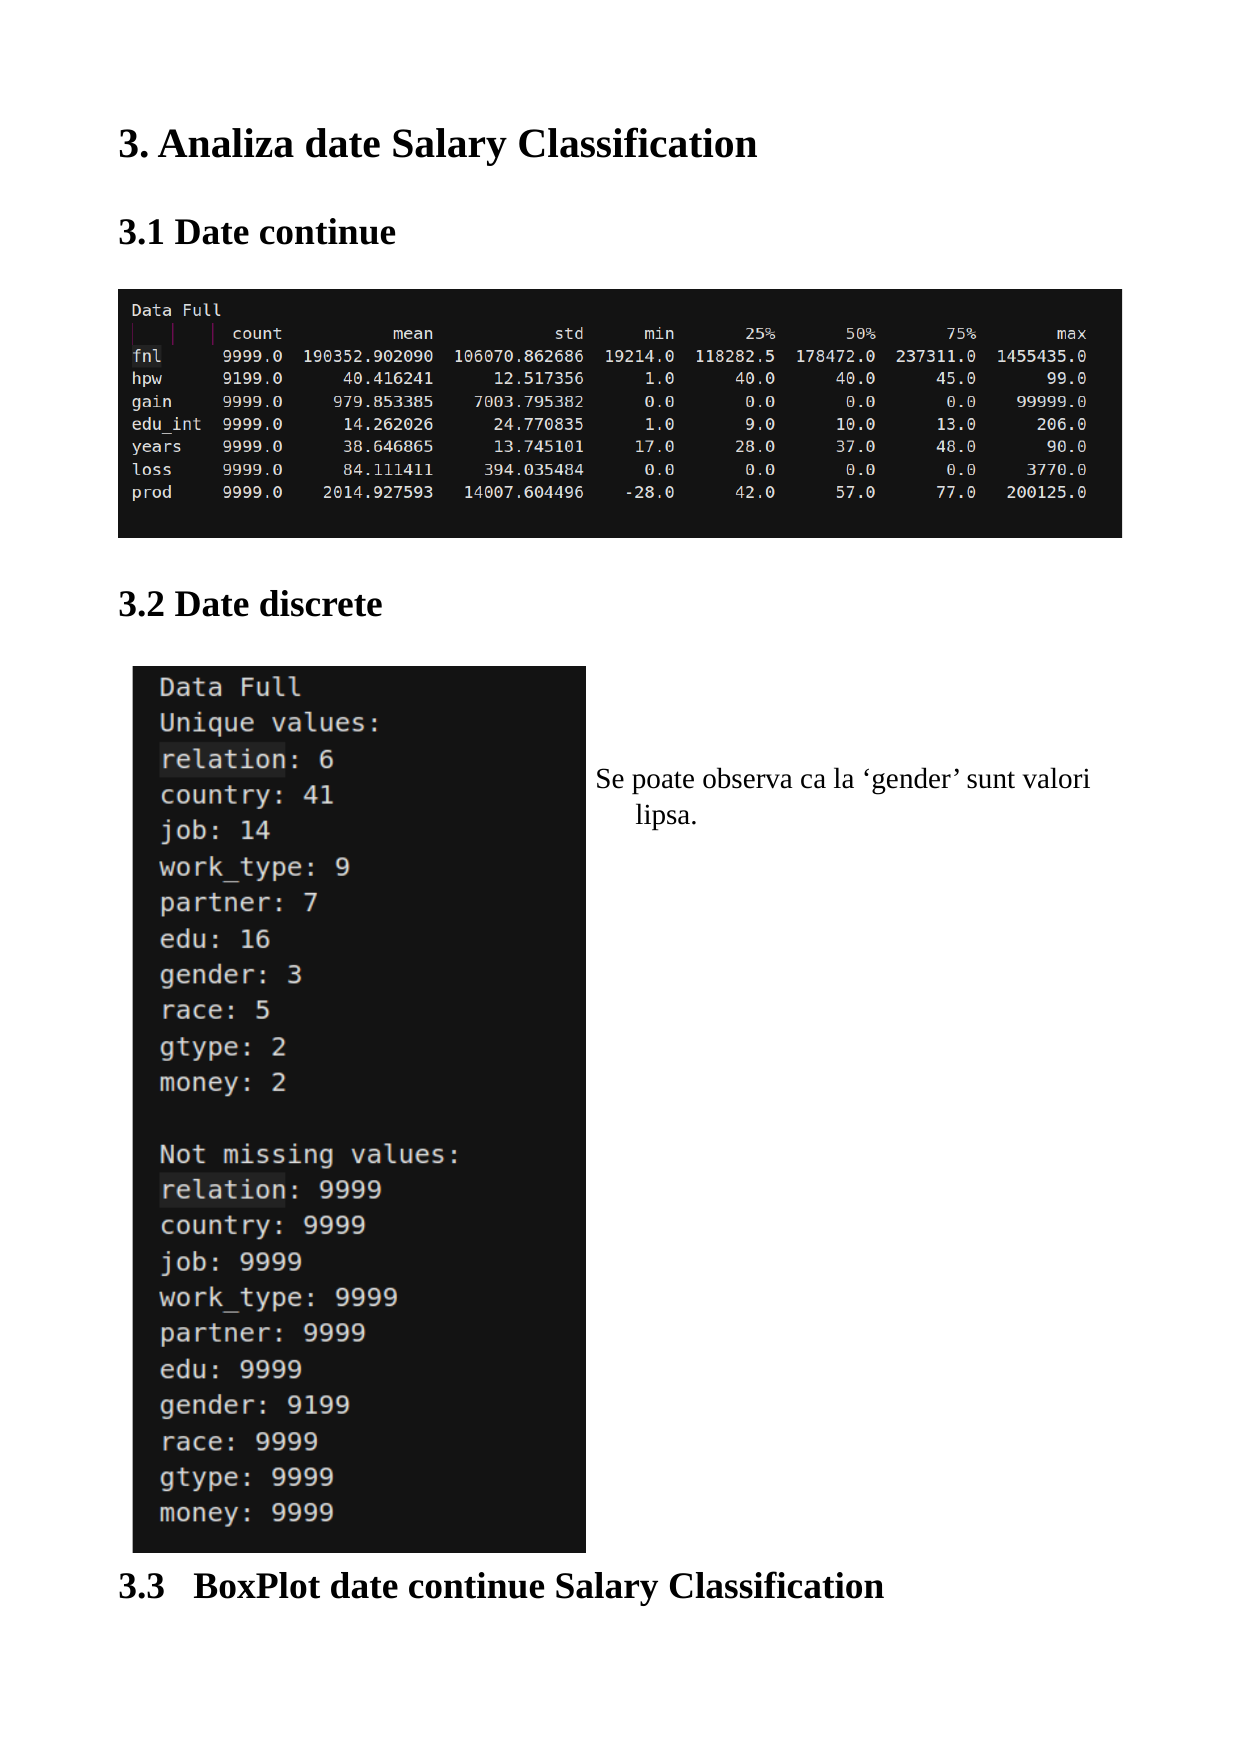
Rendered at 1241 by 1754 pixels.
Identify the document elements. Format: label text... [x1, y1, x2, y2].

text [118, 754, 132, 830]
picture [132, 666, 586, 1553]
text 3.2 Date discrete [118, 581, 1122, 624]
text 3.3 BoxPlot date continue Salary Classification [118, 1563, 1122, 1607]
text 3.1 Date continue [118, 209, 1122, 252]
text Se poate observa ca la ‘gender’ sunt valori lipsa. [586, 754, 1122, 830]
text 3. Analiza date Salary Classification [118, 118, 1122, 166]
picture [118, 289, 1123, 538]
